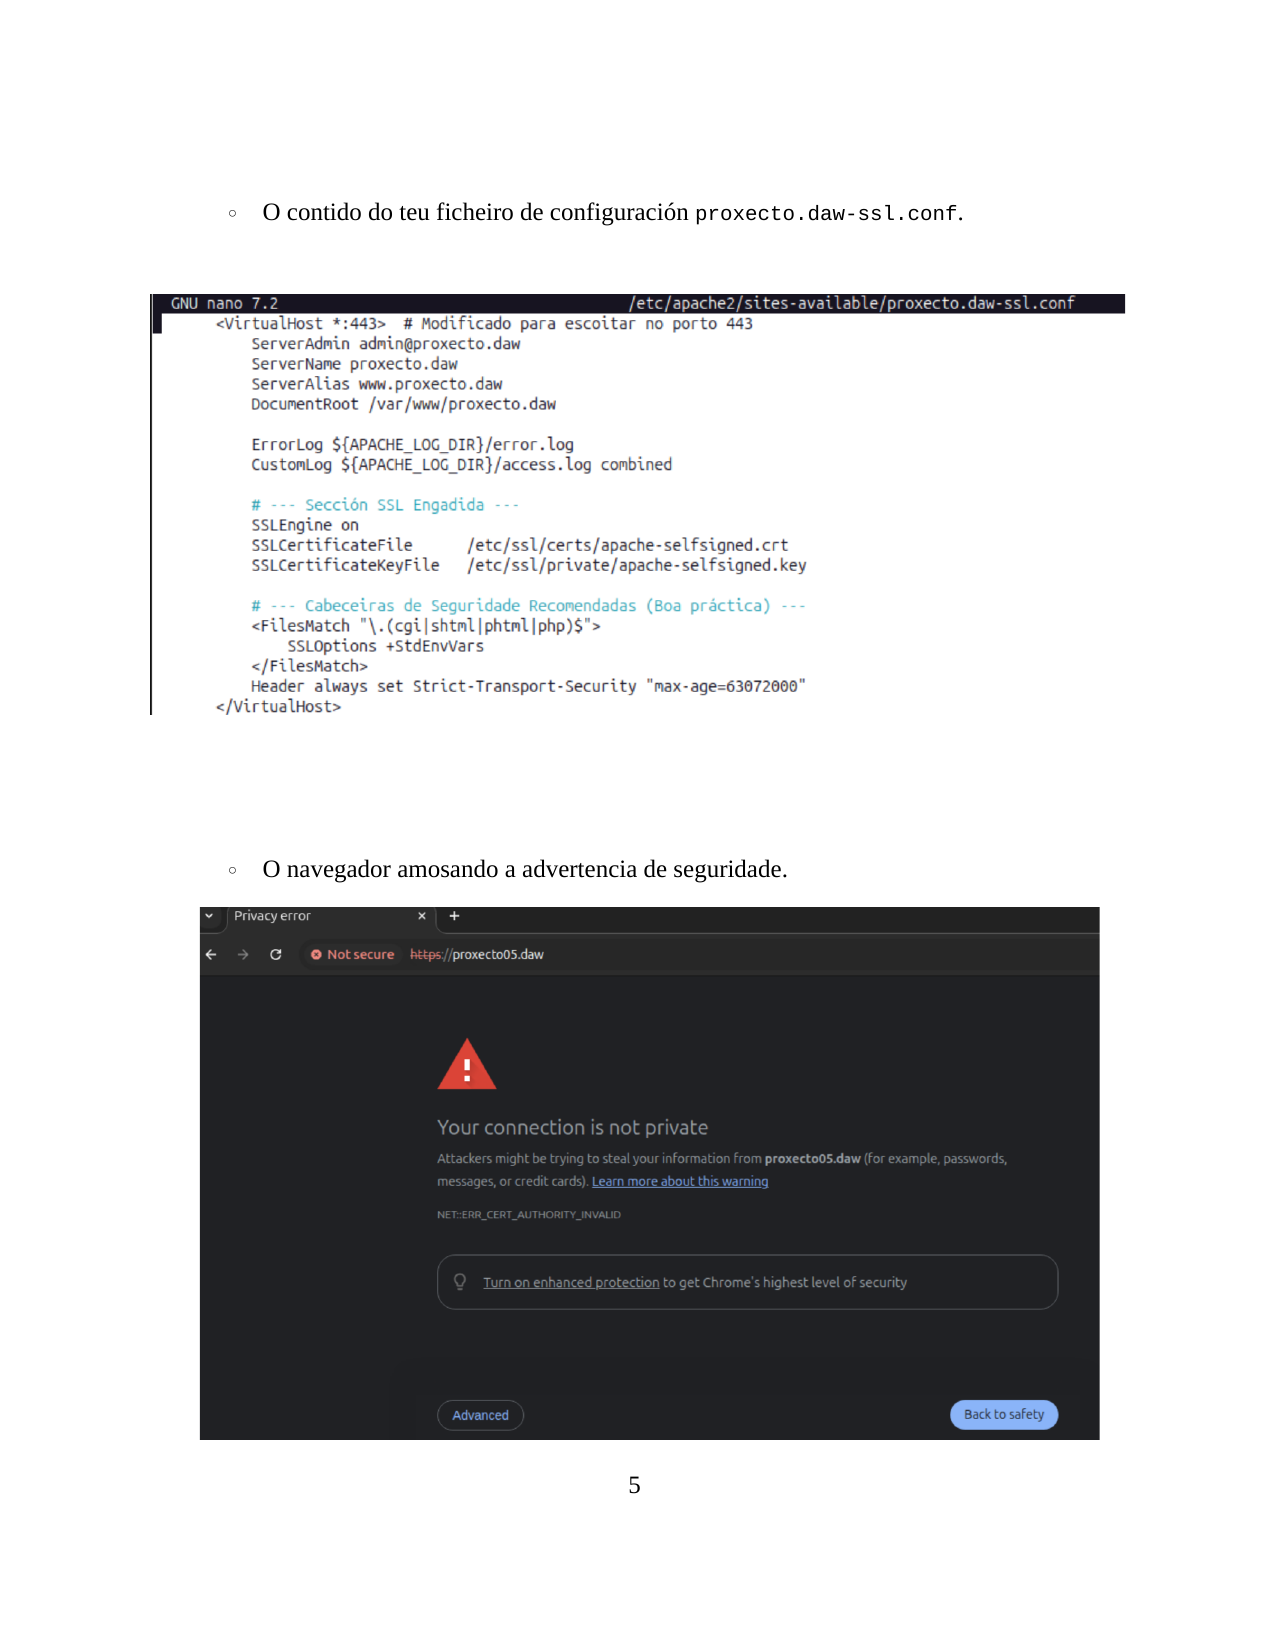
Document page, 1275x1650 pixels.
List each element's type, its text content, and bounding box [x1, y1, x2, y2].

picture [150, 294, 1125, 715]
list O navegador amosando a advertencia de seguridade. [225, 854, 1125, 883]
list O contido do teu ficheiro de configuración proxecto.daw-ssl.conf. [225, 197, 1125, 226]
picture [199, 907, 1100, 1440]
